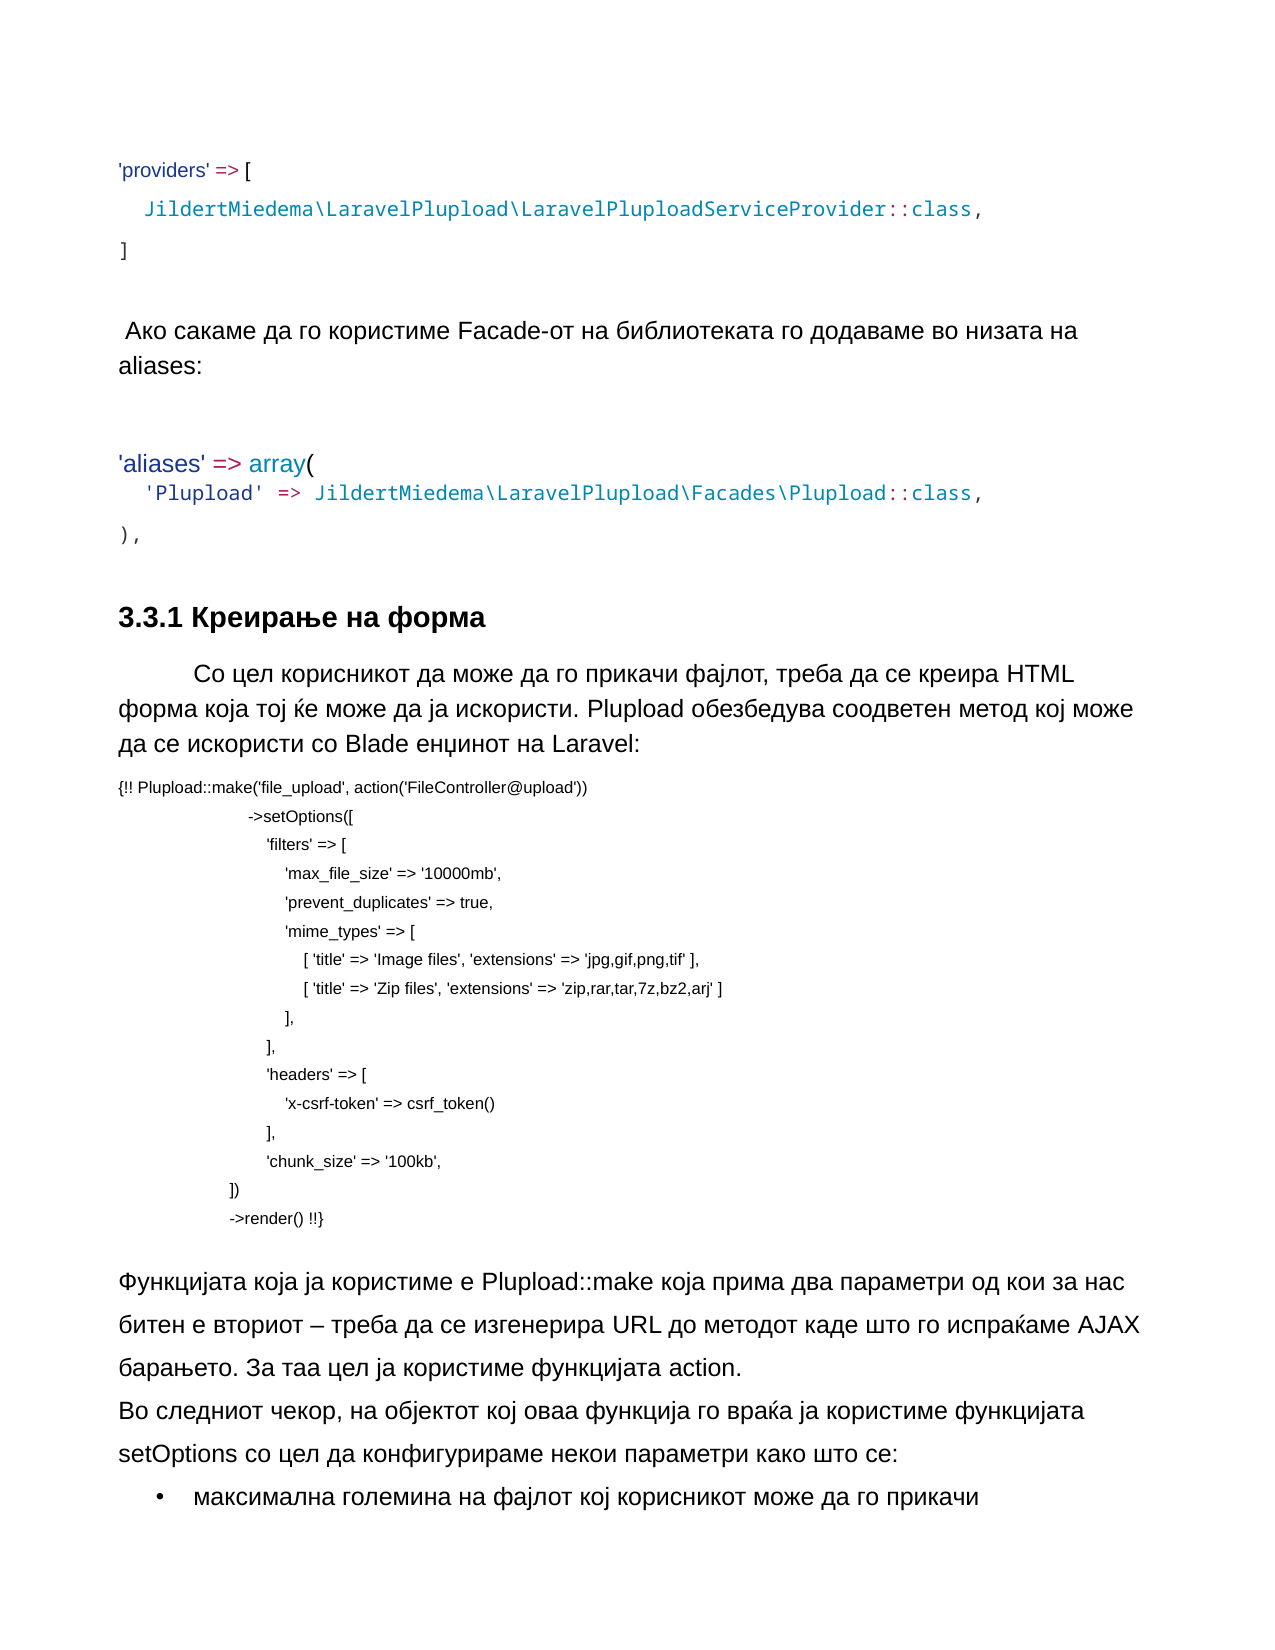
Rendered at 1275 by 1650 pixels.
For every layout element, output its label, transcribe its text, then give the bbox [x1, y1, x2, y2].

list максимална големина на фајлот кој корисникот може да го прикачи [156, 1482, 1157, 1511]
text 'chunk_size' => '100kb', [118, 1151, 1157, 1171]
text Ако сакаме да го користиме Facade-от на библиотеката го додаваме во низата на aliases: [118, 316, 1157, 379]
text ->render() !!} [118, 1209, 1157, 1228]
text {!! Plupload::make('file_upload', action('FileController@upload')) [118, 778, 1157, 797]
text ], [118, 1008, 1157, 1027]
text 'mime_types' => [ [118, 921, 1157, 941]
text ], [118, 1036, 1157, 1056]
text 'prevent_duplicates' => true, [118, 893, 1157, 912]
text JildertMiedema\LaravelPlupload\LaravelPluploadServiceProvider::class, [118, 193, 1157, 223]
text ->setOptions([ [118, 806, 1157, 826]
text ]) [118, 1180, 1157, 1199]
text ] [118, 236, 1157, 304]
text [ 'title' => 'Zip files', 'extensions' => 'zip,rar,tar,7z,bz2,arj' ] [118, 979, 1157, 998]
text ], [118, 1123, 1157, 1142]
text 'Plupload' => JildertMiedema\LaravelPlupload\Facades\Plupload::class, [118, 477, 1157, 507]
text 'filters' => [ [118, 835, 1157, 854]
text 3.3.1 Креирање на форма [118, 600, 1157, 634]
text ), [118, 520, 1157, 548]
text [ 'title' => 'Image files', 'extensions' => 'jpg,gif,png,tif' ], [118, 950, 1157, 969]
text Со цел корисникот да може да го прикачи фајлот, треба да се креира HTML форма која тој ќе може да ја искористи. Plupload обезбедува соодветен метод кој може да се искористи со Blade енџинот на Laravel: [118, 655, 1157, 757]
text 'x-csrf-token' => csrf_token() [118, 1094, 1157, 1113]
text 'aliases' => array( [118, 449, 1157, 477]
text 'max_file_size' => '10000mb', [118, 864, 1157, 883]
text 'headers' => [ [118, 1065, 1157, 1084]
text 'providers' => [ [118, 118, 1157, 182]
text Функцијата која ја користиме е Plupload::make која прима два параметри од кои за нас битен е вториот – треба да се изгенерира URL до методот каде што го испраќаме AJAX барањето. За таа цел ја користиме функцијата action. Во следниот чекор, на објектот кој оваа функција го враќа ја користиме функцијата setOptions со цел да конфигурираме некои параметри како што се: [118, 1266, 1157, 1468]
